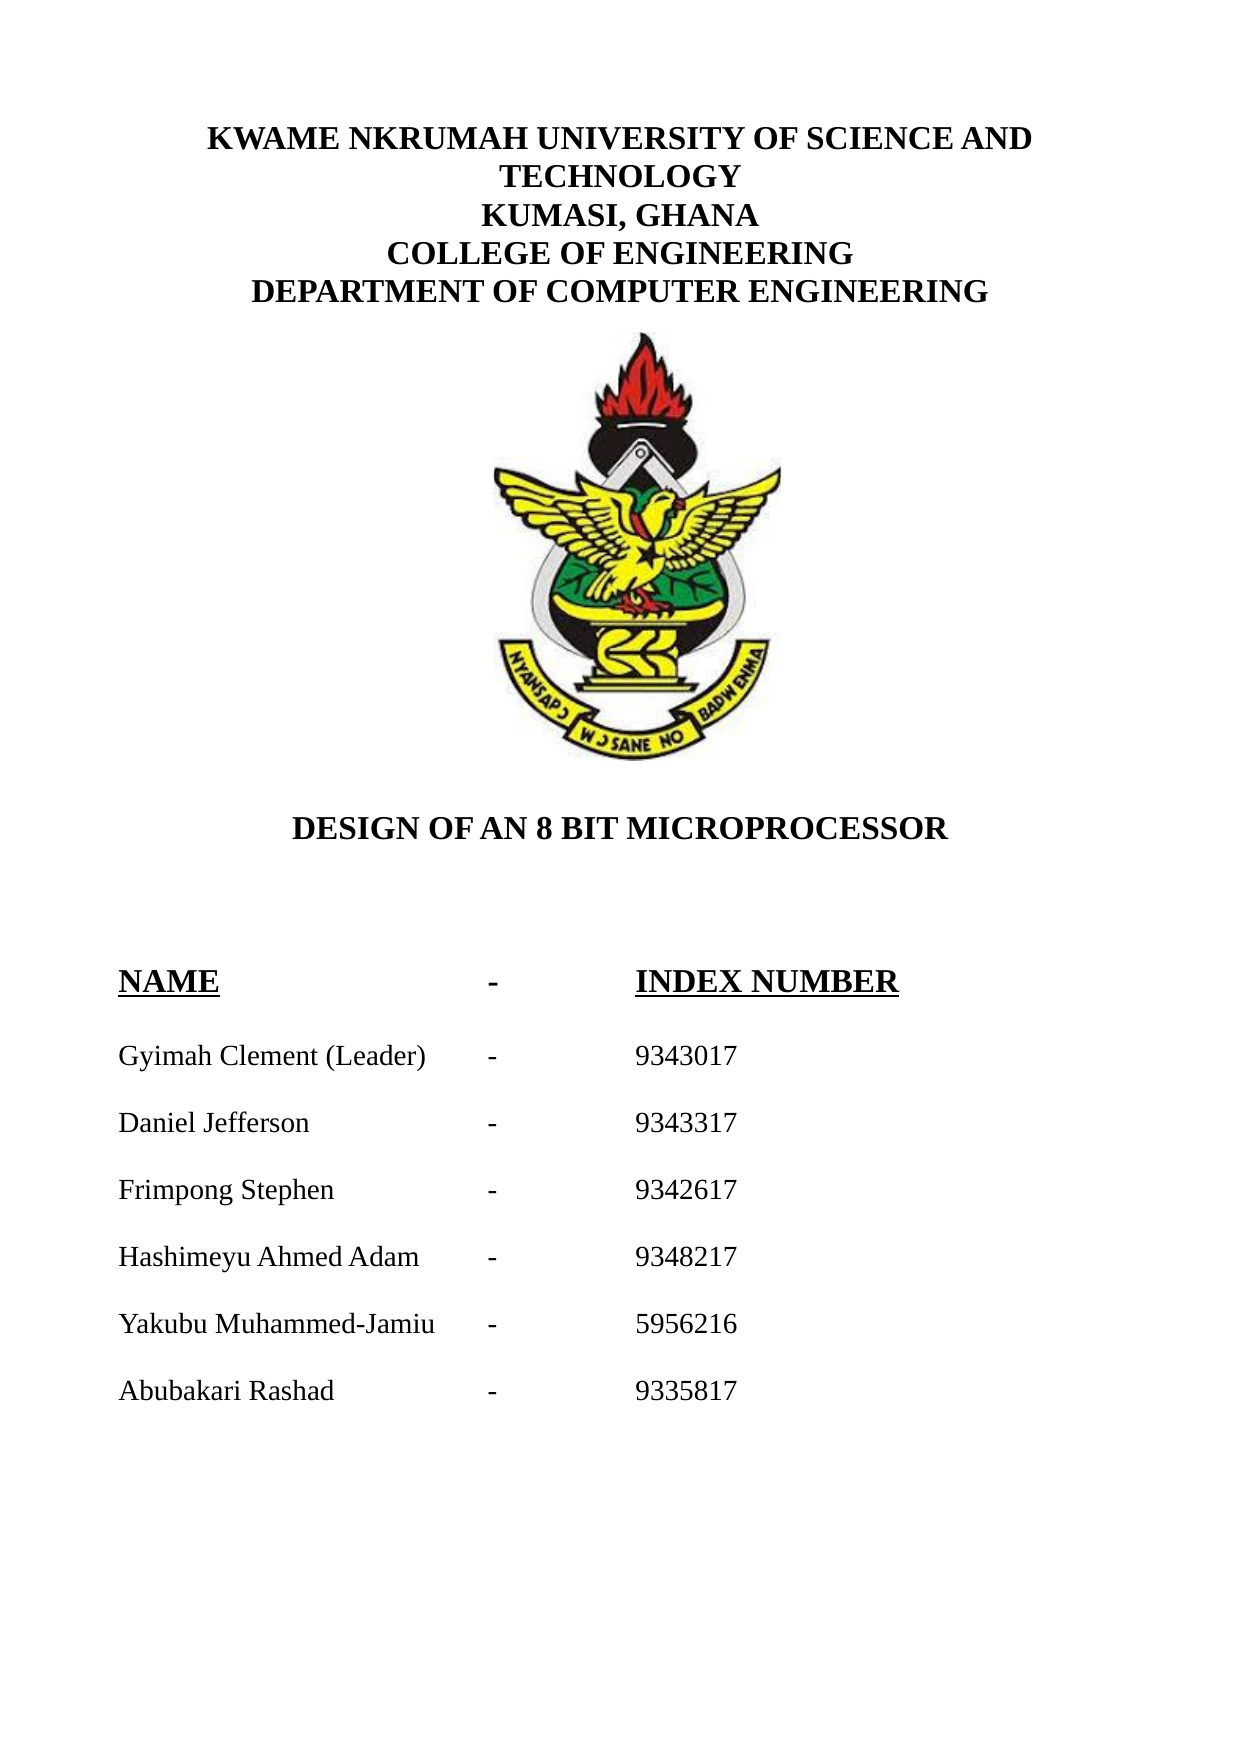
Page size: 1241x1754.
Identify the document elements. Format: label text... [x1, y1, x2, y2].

text Abubakari Rashad - 9335817 [118, 1373, 1122, 1407]
text KWAME NKRUMAH UNIVERSITY OF SCIENCE AND TECHNOLOGY [118, 118, 1122, 195]
text Hashimeyu Ahmed Adam - 9348217 [118, 1239, 1122, 1273]
text NAME - INDEX NUMBER [118, 961, 1122, 1000]
text DESIGN OF AN 8 BIT MICROPROCESSOR [118, 808, 1122, 846]
text Gyimah Clement (Leader) - 9343017 [118, 1038, 1122, 1072]
picture [493, 332, 782, 761]
text DEPARTMENT OF COMPUTER ENGINEERING [118, 271, 1122, 310]
text Daniel Jefferson - 9343317 [118, 1105, 1122, 1139]
text KUMASI, GHANA [118, 195, 1122, 233]
text Yakubu Muhammed-Jamiu - 5956216 [118, 1306, 1122, 1340]
text COLLEGE OF ENGINEERING [118, 233, 1122, 271]
text Frimpong Stephen - 9342617 [118, 1172, 1122, 1206]
